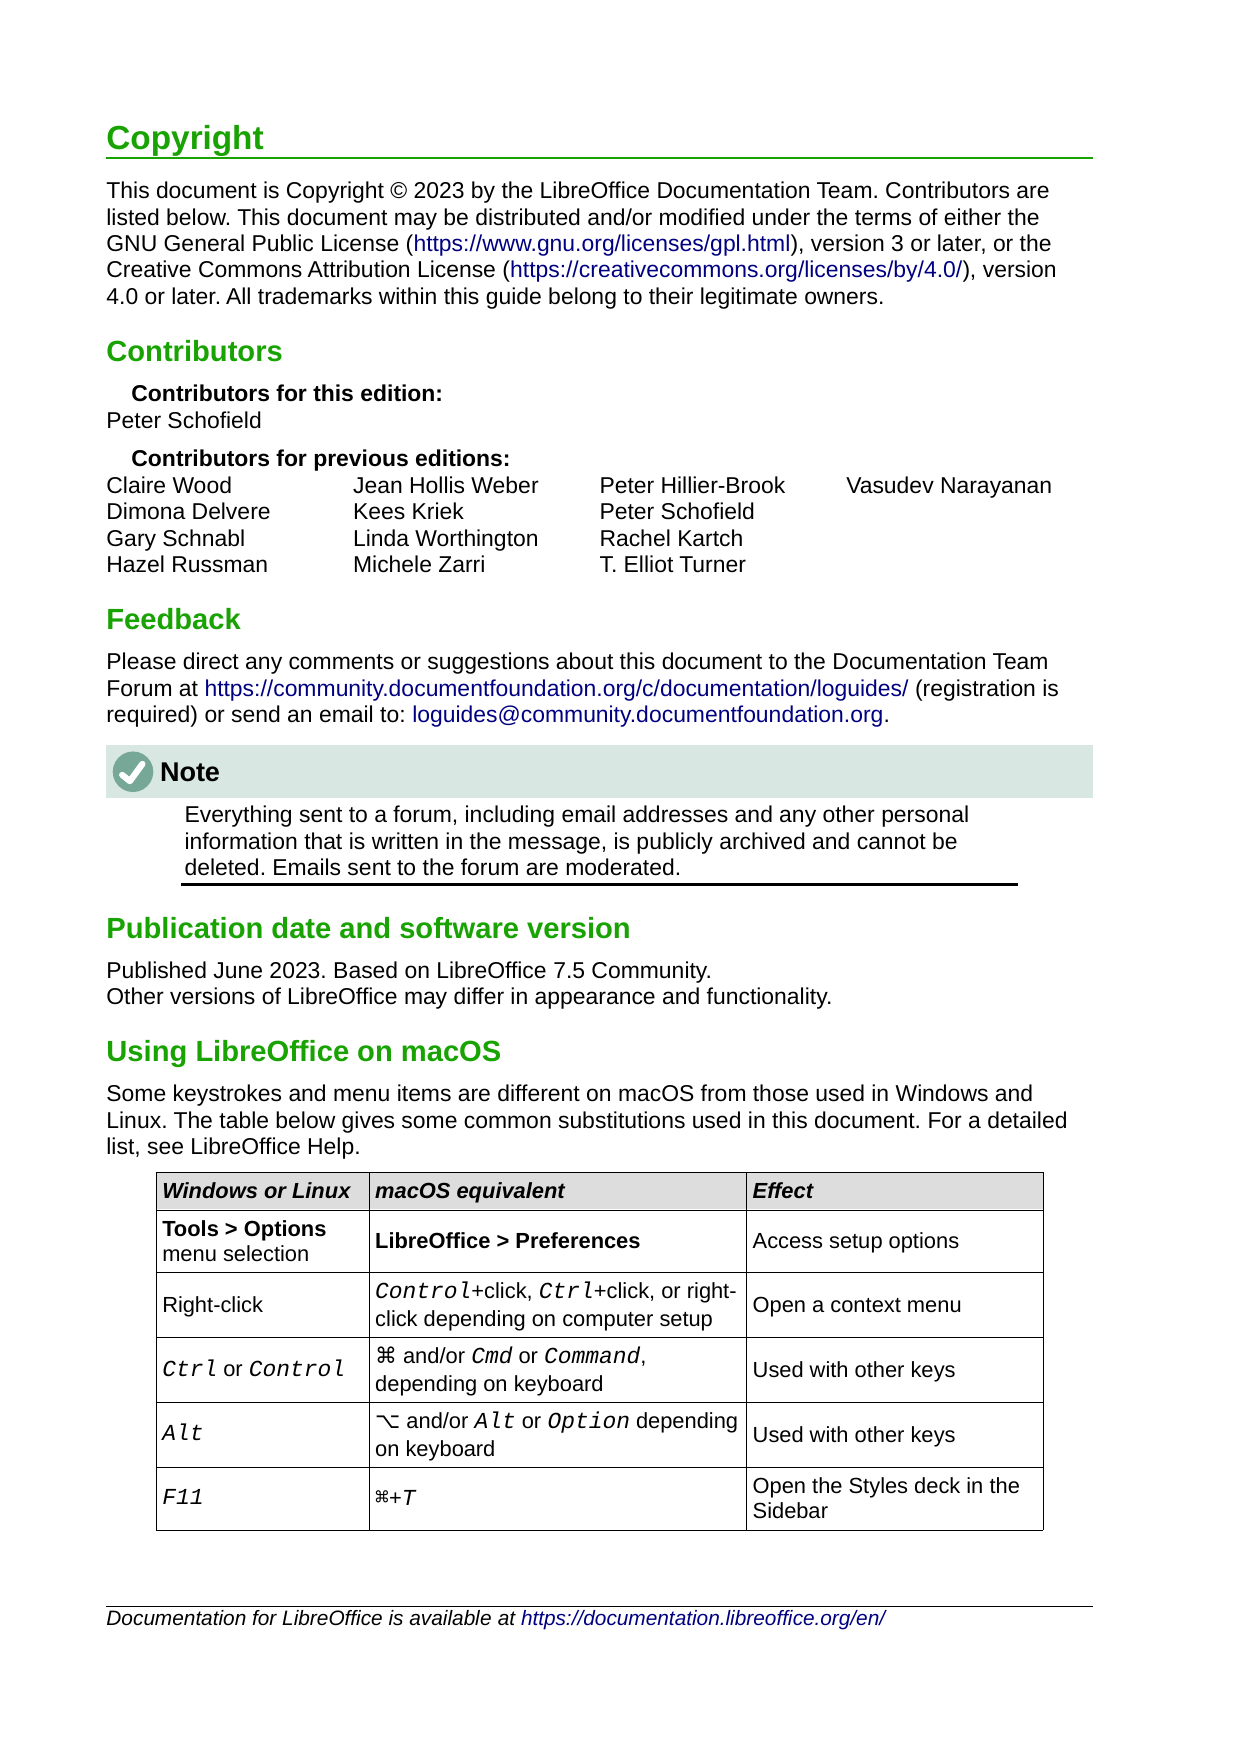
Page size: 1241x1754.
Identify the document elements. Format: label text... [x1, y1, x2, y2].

text Gary Schnabl [106, 524, 353, 551]
text This document is Copyright © 2023 by the LibreOffice Documentation Team. Contributors are listed below. This document may be distributed and/or modified under the terms of either the GNU General Public License (https://www.gnu.org/licenses/gpl.html), version 3 or later, or the Creative Commons Attribution License (https://creativecommons.org/licenses/by/4.0/), version 4.0 or later. All trademarks within this guide belong to their legitimate owners. [106, 177, 1093, 309]
text Everything sent to a forum, including email addresses and any other personal information that is written in the message, is publicly archived and cannot be deleted. Emails sent to the forum are moderated. [181, 798, 1018, 883]
table_header Effect [747, 1173, 1043, 1209]
text Michele Zarri [353, 551, 599, 577]
text Hazel Russman [106, 551, 353, 577]
text Rachel Kartch [599, 524, 846, 551]
subtitle Contributors [106, 334, 1093, 368]
text Peter Schofield [106, 407, 353, 433]
subtitle Feedback [106, 602, 1093, 636]
text Vasudev Narayanan [846, 472, 1093, 498]
table_cell ⌥ and/or Alt or Option depending on keyboard [370, 1403, 746, 1467]
table_cell Control+click, Ctrl+click, or right-click depending on computer setup [370, 1273, 746, 1337]
table_cell F11 [157, 1468, 369, 1529]
text Dimona Delvere [106, 498, 353, 524]
table_cell Used with other keys [747, 1338, 1043, 1402]
subtitle Publication date and software version [106, 911, 1093, 944]
text Peter Schofield [599, 498, 846, 524]
table_cell Ctrl or Control [157, 1338, 369, 1402]
table_header Windows or Linux [157, 1173, 369, 1209]
table_header macOS equivalent [370, 1173, 746, 1209]
table_cell Open a context menu [747, 1273, 1043, 1337]
text Contributors for previous editions: [131, 445, 1093, 472]
table_cell Access setup options [747, 1211, 1043, 1272]
text Jean Hollis Weber [353, 472, 599, 498]
table_cell ⌘+T [370, 1468, 746, 1529]
table_cell LibreOffice > Preferences [370, 1211, 746, 1272]
subtitle Note [106, 745, 1093, 798]
text Claire Wood [106, 472, 353, 498]
text Kees Kriek [353, 498, 599, 524]
table_cell Used with other keys [747, 1403, 1043, 1467]
text T. Elliot Turner [599, 551, 846, 577]
table_cell Open the Styles deck in the Sidebar [747, 1468, 1043, 1529]
text Linda Worthington [353, 524, 599, 551]
text Contributors for this edition: [131, 380, 1093, 407]
text Peter Hillier-Brook [599, 472, 846, 498]
subtitle Using LibreOffice on macOS [106, 1034, 1093, 1068]
text Some keystrokes and menu items are different on macOS from those used in Windows and Linux. The table below gives some common substitutions used in this document. For a detailed list, see LibreOffice Help. [106, 1080, 1093, 1159]
table_cell Right-click [157, 1273, 369, 1337]
table_cell ⌘ and/or Cmd or Command, depending on keyboard [370, 1338, 746, 1402]
text Published June 2023. Based on LibreOffice 7.5 Community. Other versions of LibreOffice may differ in appearance and functionality. [106, 957, 1093, 1009]
table_cell Tools > Options menu selection [157, 1211, 369, 1272]
table_cell Alt [157, 1403, 369, 1467]
subtitle Copyright [106, 118, 1093, 157]
text Please direct any comments or suggestions about this document to the Documentation Team Forum at https://community.documentfoundation.org/c/documentation/loguides/ (registration is required) or send an email to: loguides@community.documentfoundation.org. [106, 648, 1093, 727]
